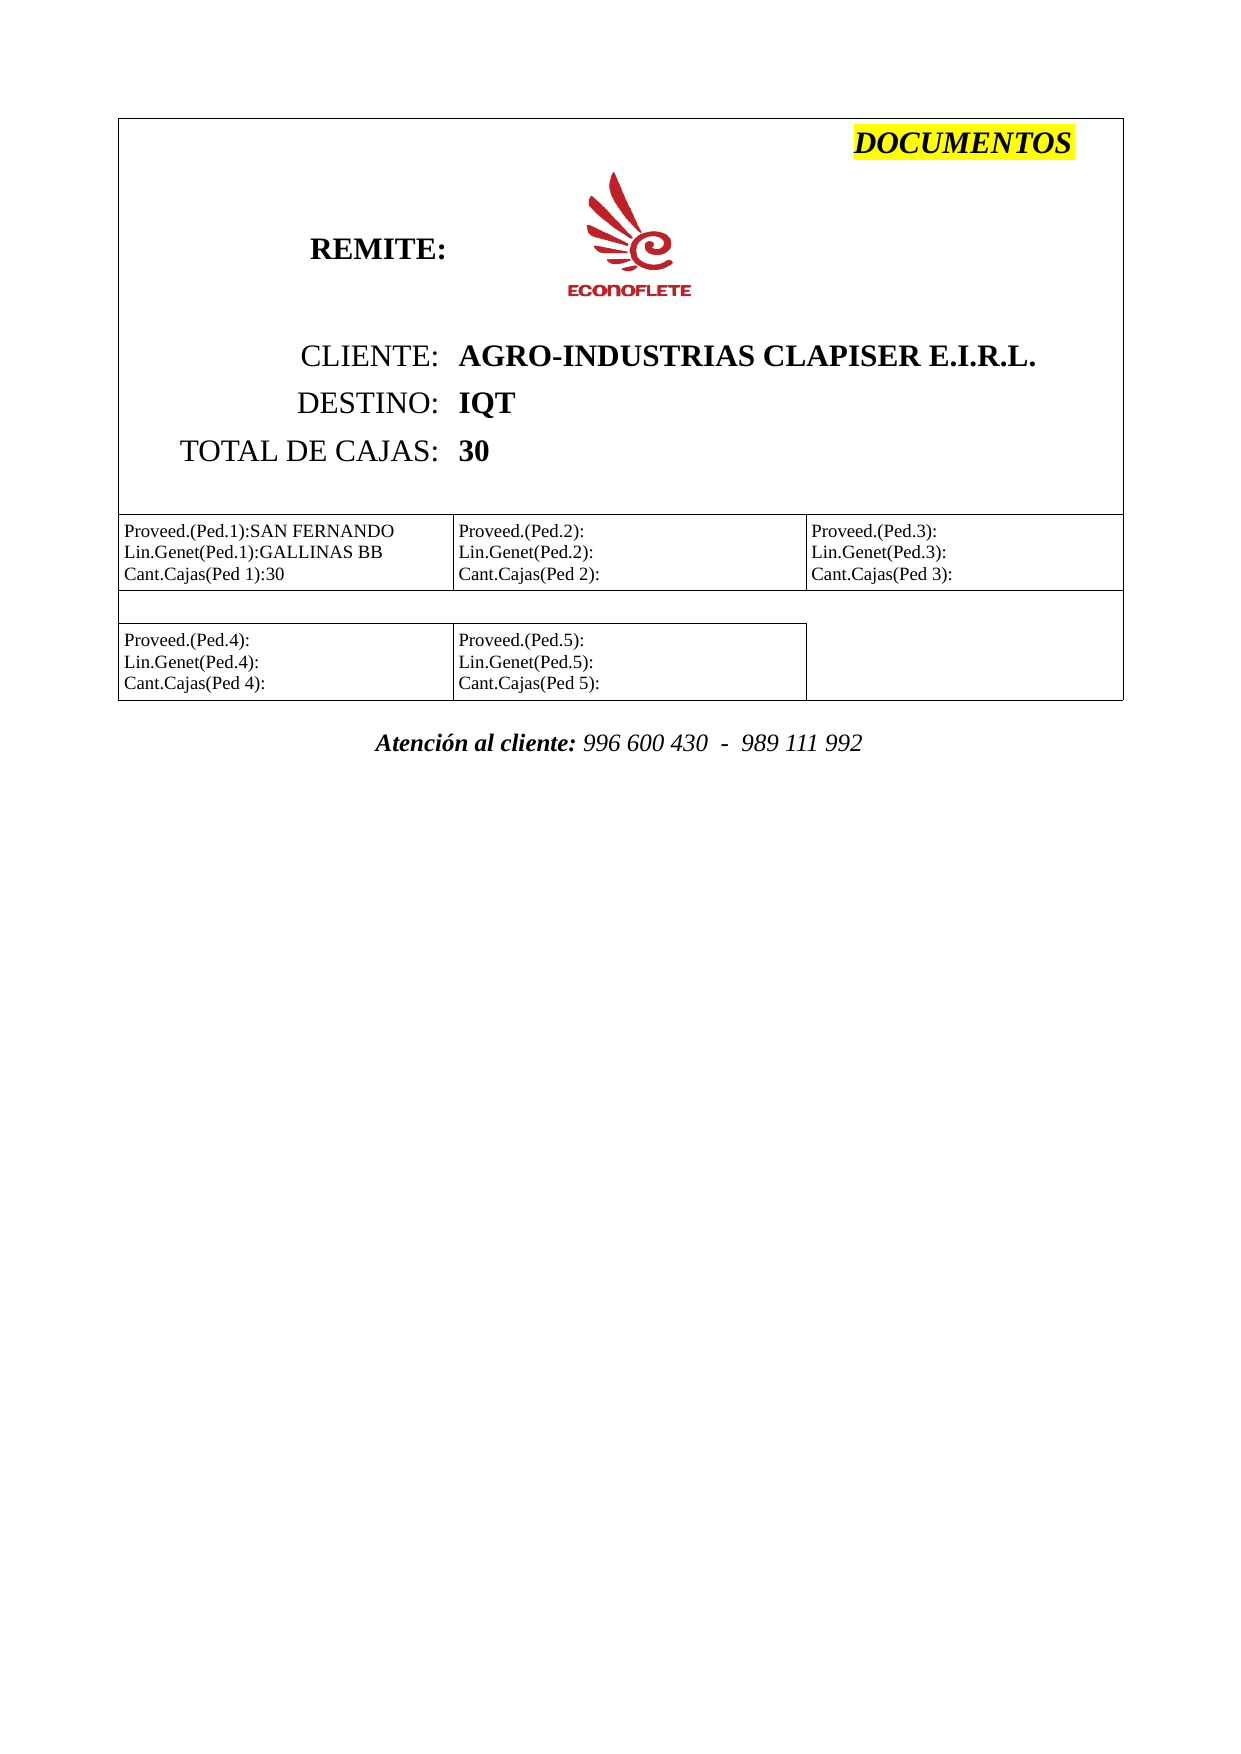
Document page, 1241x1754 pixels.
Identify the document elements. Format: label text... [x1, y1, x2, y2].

table_cell TOTAL DE CAJAS: [119, 426, 453, 474]
table_cell [806, 166, 1123, 332]
table_cell [453, 166, 806, 332]
table_cell 30 [453, 426, 1123, 474]
table_header DOCUMENTOS [806, 119, 1123, 166]
text Atención al cliente: 996 600 430 - 989 111 992 [118, 728, 1122, 757]
table_cell REMITE: [119, 166, 453, 332]
table_cell [806, 591, 1123, 623]
table_cell [119, 591, 453, 623]
table_cell Proveed.(Ped.3): Lin.Genet(Ped.3): Cant.Cajas(Ped 3): [807, 515, 1123, 590]
table_header [119, 119, 453, 166]
table_cell [807, 623, 1123, 699]
table_cell Proveed.(Ped.5): Lin.Genet(Ped.5): Cant.Cajas(Ped 5): [454, 624, 806, 699]
table_cell DESTINO: [119, 379, 453, 426]
table_header [453, 119, 806, 166]
table_cell [806, 474, 1123, 514]
table_cell AGRO-INDUSTRIAS CLAPISER E.I.R.L. [453, 332, 1123, 379]
table_cell [453, 474, 806, 514]
table_cell [453, 591, 806, 623]
table_cell Proveed.(Ped.1):SAN FERNANDO Lin.Genet(Ped.1):GALLINAS BB Cant.Cajas(Ped 1):30 [119, 515, 453, 590]
table_cell Proveed.(Ped.2): Lin.Genet(Ped.2): Cant.Cajas(Ped 2): [454, 515, 806, 590]
table_cell CLIENTE: [119, 332, 453, 379]
table_cell IQT [453, 379, 806, 426]
table_cell [119, 474, 453, 514]
table_cell [806, 379, 1123, 426]
table_cell Proveed.(Ped.4): Lin.Genet(Ped.4): Cant.Cajas(Ped 4): [119, 624, 453, 699]
picture [552, 171, 707, 297]
